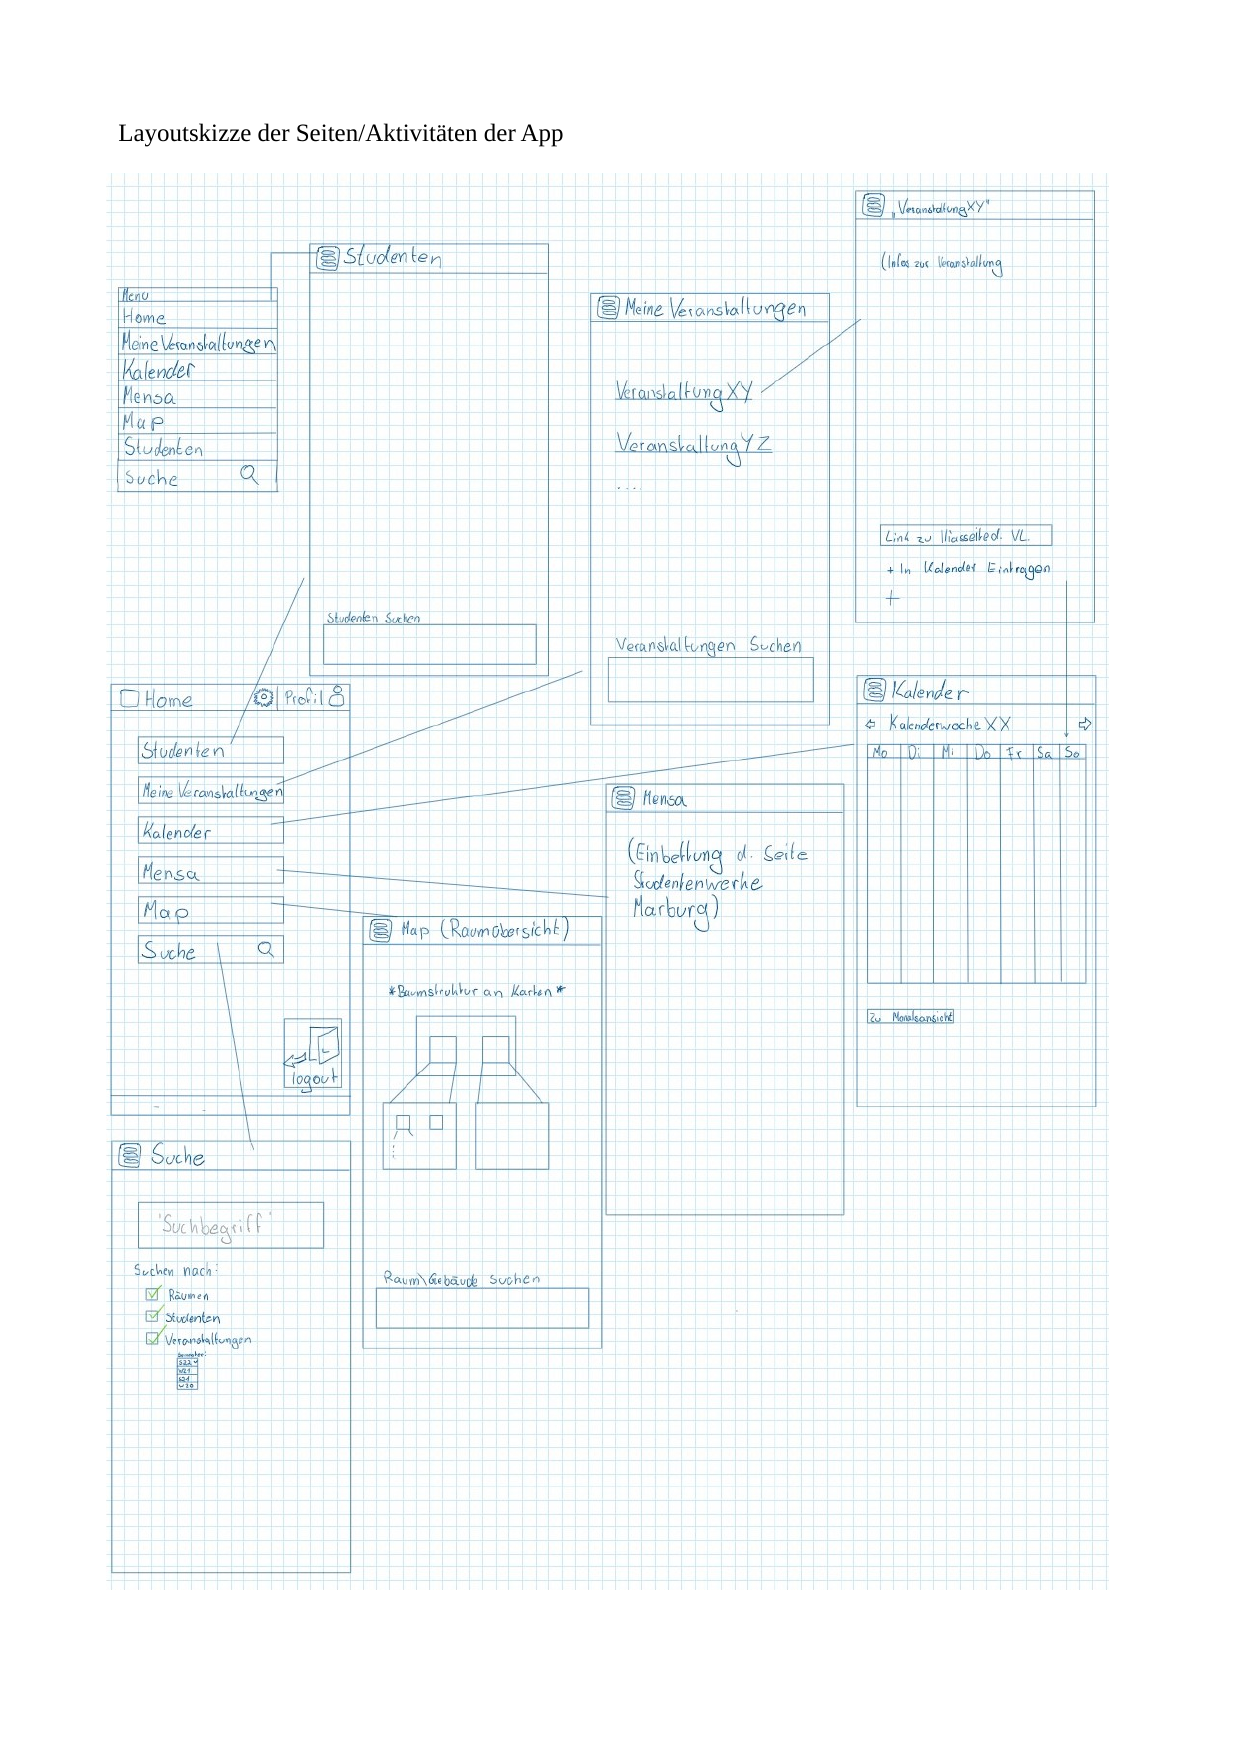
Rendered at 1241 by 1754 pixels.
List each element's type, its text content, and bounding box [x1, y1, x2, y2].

text Layoutskizze der Seiten/Aktivitäten der App [118, 118, 1122, 147]
